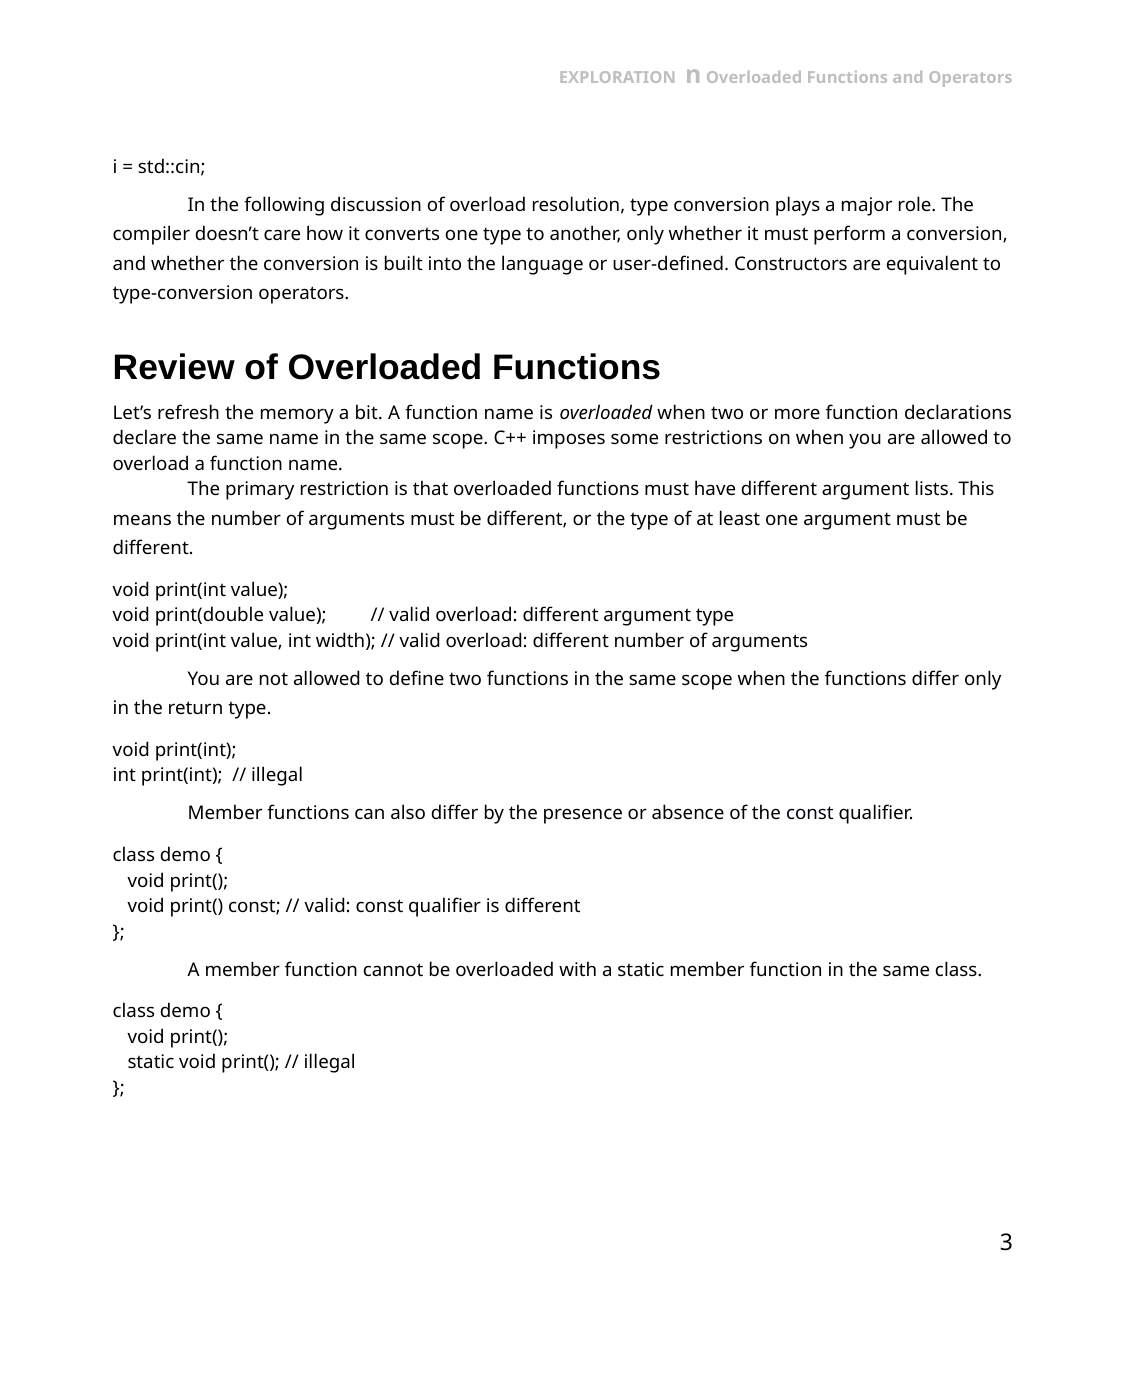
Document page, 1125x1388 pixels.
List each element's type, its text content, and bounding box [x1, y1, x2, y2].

text void print(int value); [112, 576, 1012, 602]
text i = std::cin; [112, 153, 1012, 179]
text You are not allowed to define two functions in the same scope when the functions differ only in the return type. [112, 665, 1012, 720]
text void print() const; // valid: const qualifier is different [112, 892, 1012, 918]
text void print(); [112, 867, 1012, 892]
text }; [112, 1074, 1012, 1100]
subtitle Review of Overloaded Functions [112, 346, 1012, 387]
text void print(int); [112, 736, 1012, 762]
text In the following discussion of overload resolution, type conversion plays a major role. The compiler doesn’t care how it converts one type to another, only whether it must perform a conversion, and whether the conversion is built into the language or user-defined. Constructors are equivalent to type-conversion operators. [112, 191, 1012, 305]
text Member functions can also differ by the presence or absence of the const qualifier. [112, 800, 786, 825]
text int print(int); // illegal [112, 762, 1012, 787]
text class demo { [112, 998, 1012, 1023]
text Let’s refresh the memory a bit. A function name is overloaded when two or more function declarations declare the same name in the same scope. C++ imposes some restrictions on when you are allowed to overload a function name. [112, 399, 1012, 476]
text void print(int value, int width); // valid overload: different number of arguments [112, 627, 1012, 653]
text static void print(); // illegal [112, 1049, 1012, 1074]
text void print(); [112, 1023, 1012, 1049]
text }; [112, 918, 1012, 943]
text The primary restriction is that overloaded functions must have different argument lists. This means the number of arguments must be different, or the type of at least one argument must be different. [112, 476, 1012, 560]
text class demo { [112, 841, 1012, 867]
text Member functions can also differ by the presence or absence of the const qualifier. [833, 800, 1012, 825]
text A member function cannot be overloaded with a static member function in the same class. [112, 956, 1012, 982]
text void print(double value); // valid overload: different argument type [112, 602, 1012, 627]
